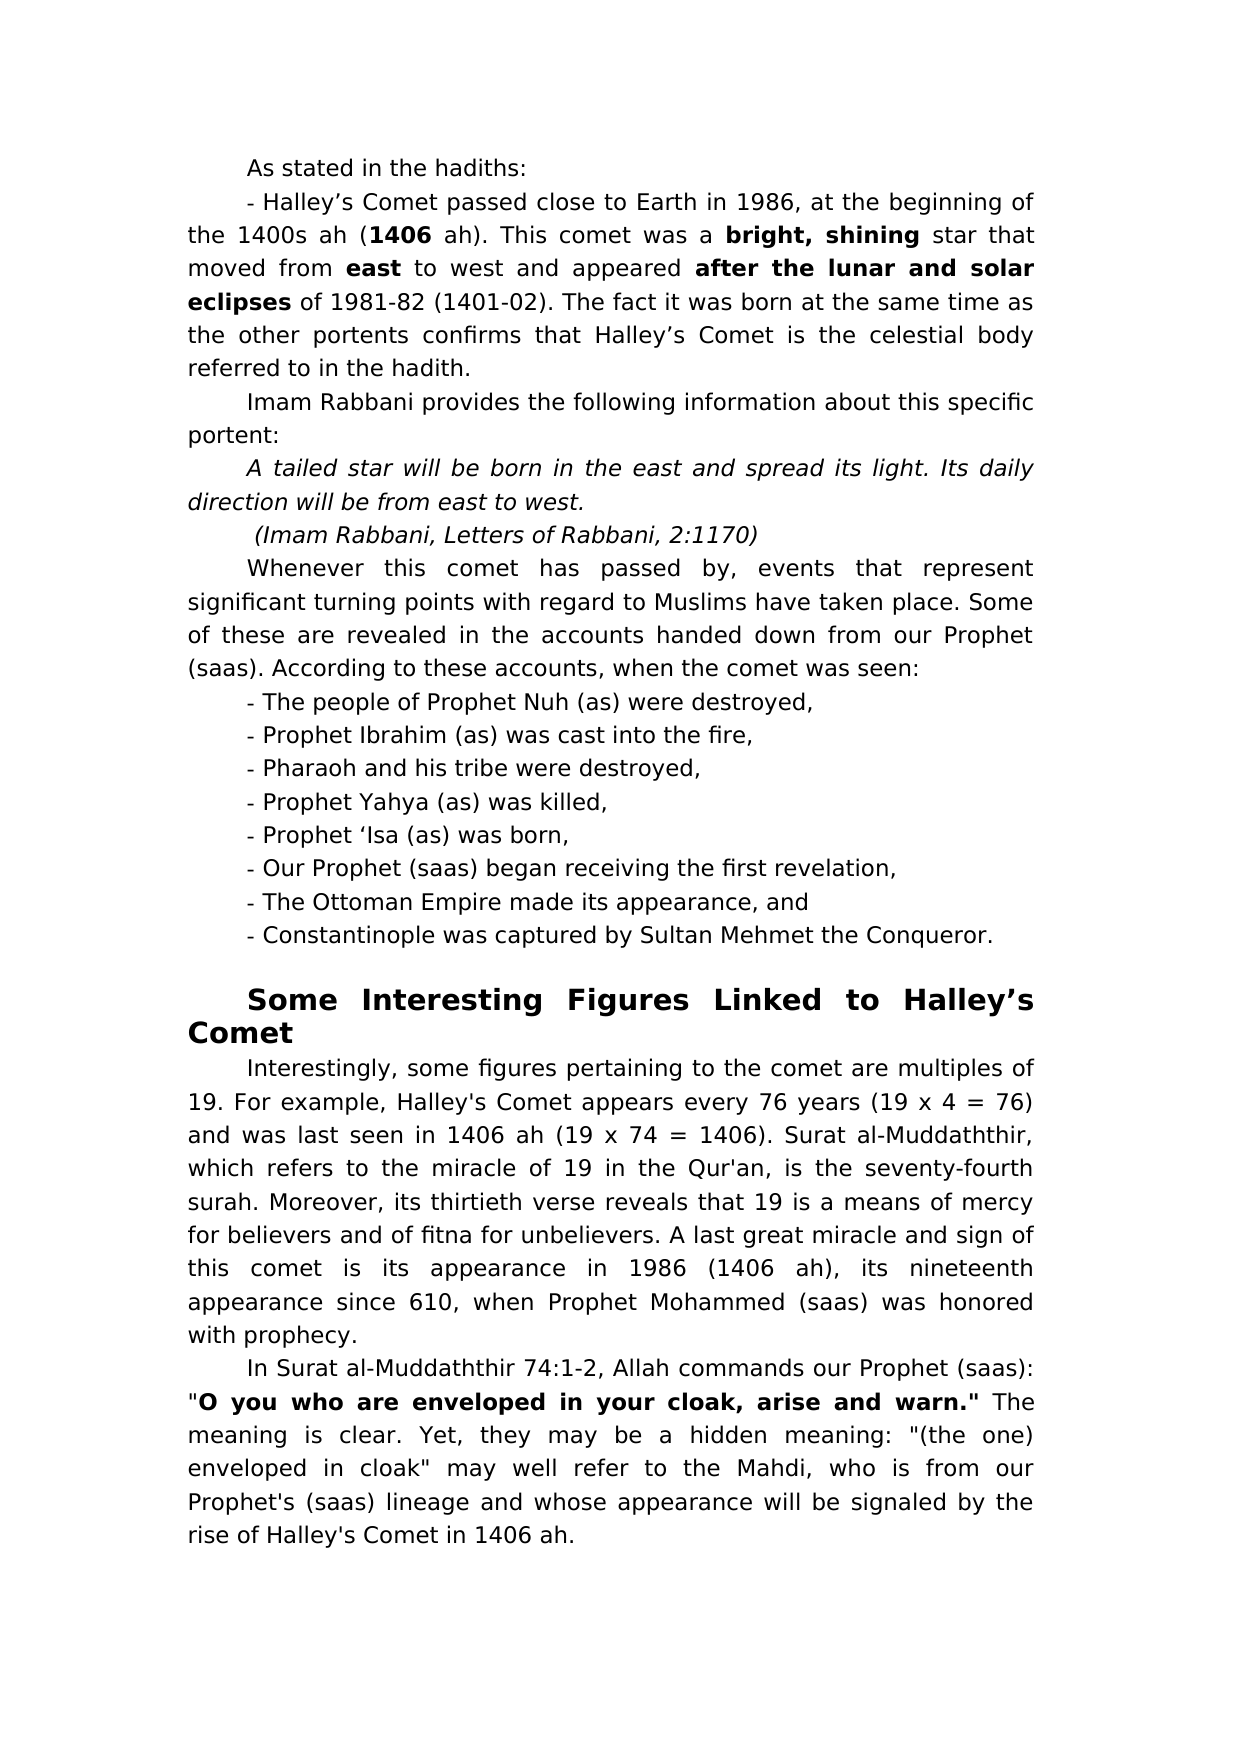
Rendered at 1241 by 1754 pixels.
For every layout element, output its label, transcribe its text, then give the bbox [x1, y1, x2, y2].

text As stated in the hadiths: [187, 150, 1035, 183]
list Prophet Yahya (as) was killed, [187, 783, 1035, 817]
list Halley’s Comet passed close to Earth in 1986, at the beginning of the 1400s ah (1406 ah). This comet was a bright, shining star that moved from east to west and appeared after the lunar and solar eclipses of 1981-82 (1401-02). The fact it was born at the same time as the other portents confirms that Halley’s Comet is the celestial body referred to in the hadith. [187, 183, 1035, 383]
list Prophet ‘Isa (as) was born, [187, 817, 1035, 850]
text Imam Rabbani provides the following information about this specific portent: [187, 383, 1035, 450]
text (Imam Rabbani, Letters of Rabbani, 2:1170) [187, 517, 1035, 550]
list The Ottoman Empire made its appearance, and [187, 883, 1035, 917]
text In Surat al-Muddaththir 74:1-2, Allah commands our Prophet (saas): "O you who are enveloped in your cloak, arise and warn." The meaning is clear. Yet, they may be a hidden meaning: "(the one) enveloped in cloak" may well refer to the Mahdi, who is from our Prophet's (saas) lineage and whose appearance will be signaled by the rise of Halley's Comet in 1406 ah. [187, 1350, 1035, 1550]
text A tailed star will be born in the east and spread its light. Its daily direction will be from east to west. [187, 450, 1035, 517]
list Our Prophet (saas) began receiving the first revelation, [187, 850, 1035, 883]
text Whenever this comet has passed by, events that represent significant turning points with regard to Muslims have taken place. Some of these are revealed in the accounts handed down from our Prophet (saas). According to these accounts, when the comet was seen: [187, 550, 1035, 683]
list The people of Prophet Nuh (as) were destroyed, [187, 683, 1035, 717]
list Prophet Ibrahim (as) was cast into the fire, [187, 717, 1035, 750]
list Constantinople was captured by Sultan Mehmet the Conqueror. [187, 917, 1035, 950]
subtitle Interestingly, some figures pertaining to the comet are multiples of 19. For example, Halley's Comet appears every 76 years (19 x 4 = 76) and was last seen in 1406 ah (19 x 74 = 1406). Surat al-Muddaththir, which refers to the miracle of 19 in the Qur'an, is the seventy-fourth surah. Moreover, its thirtieth verse reveals that 19 is a means of mercy for believers and of fitna for unbelievers. A last great miracle and sign of this comet is its appearance in 1986 (1406 ah), its nineteenth appearance since 610, when Prophet Mohammed (saas) was honored with prophecy. [187, 1050, 1035, 1350]
subtitle Some Interesting Figures Linked to Halley’s Comet [187, 983, 1035, 1050]
list Pharaoh and his tribe were destroyed, [187, 750, 1035, 783]
